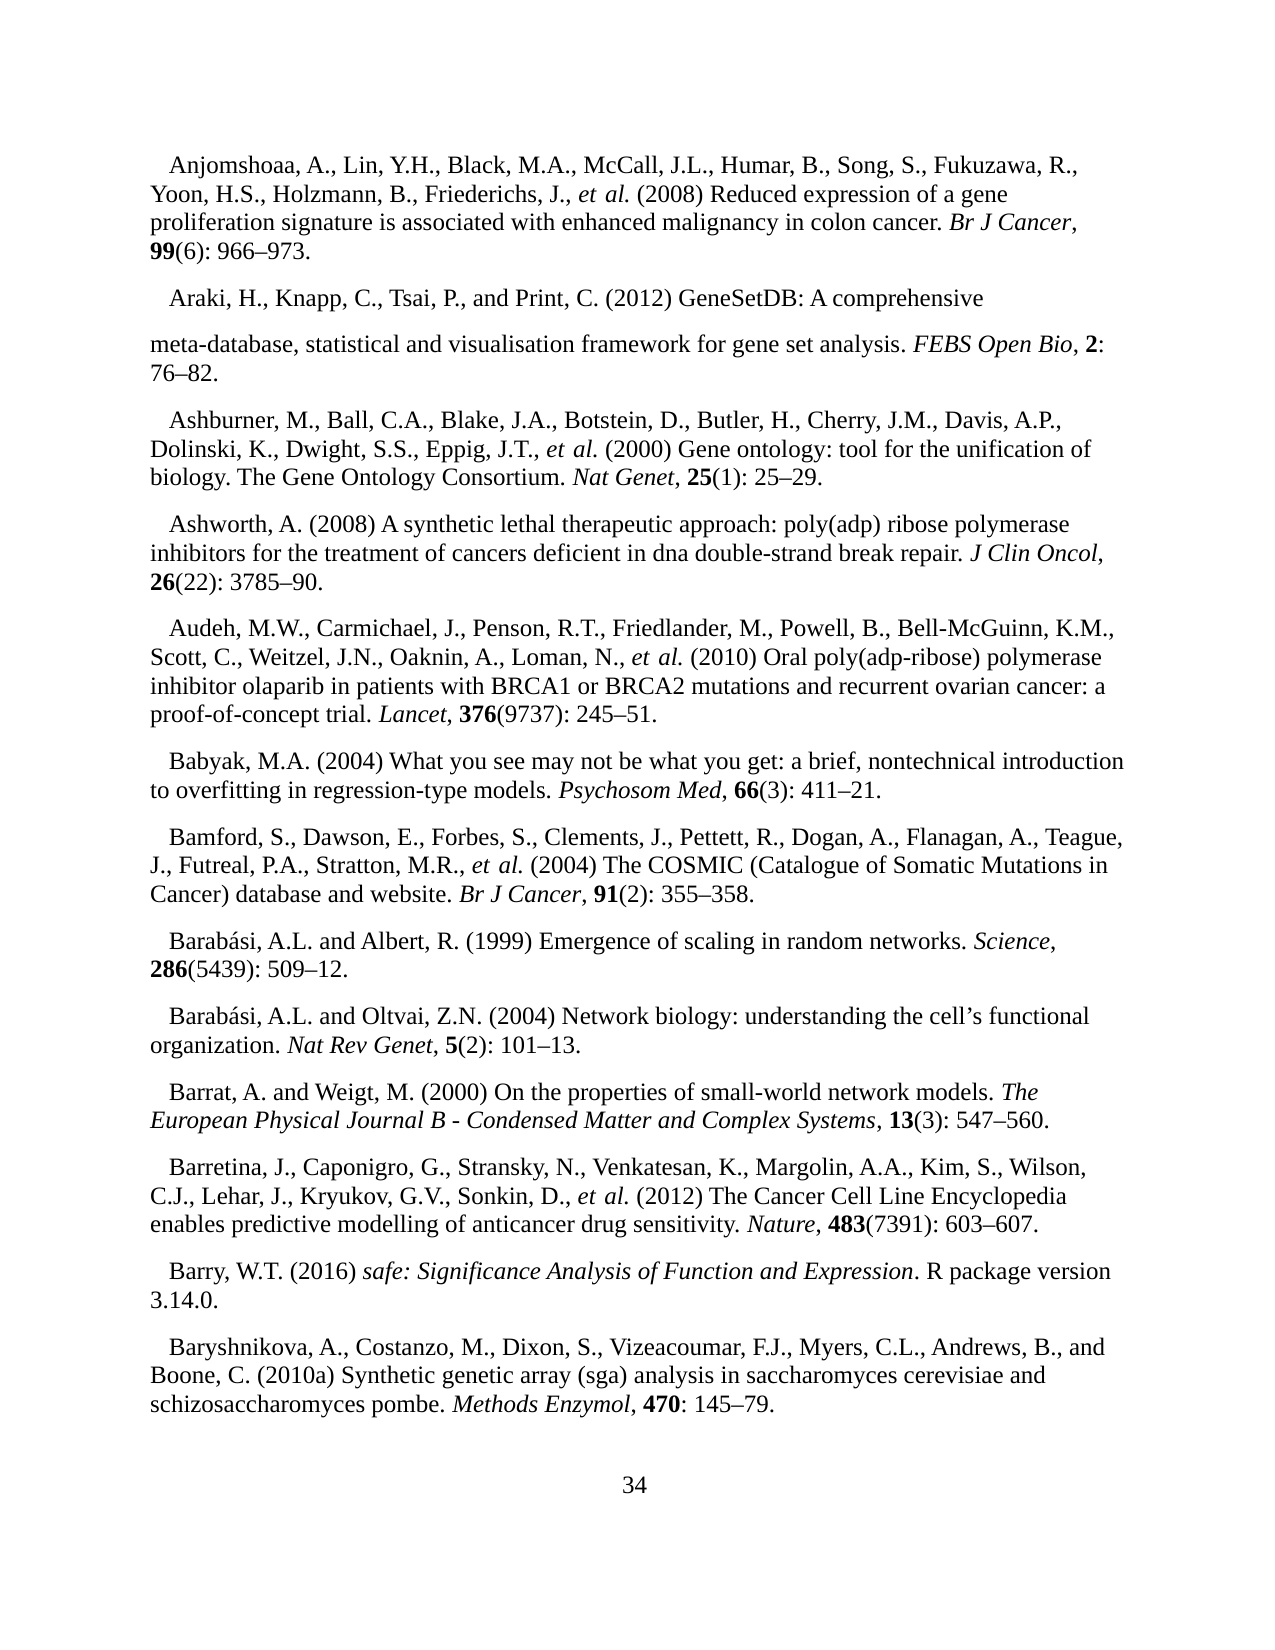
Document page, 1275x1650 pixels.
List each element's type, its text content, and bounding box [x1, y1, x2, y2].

text Barabási, A.L. and Oltvai, Z.N. (2004) Network biology: understanding the cell’s functional organization. Nat Rev Genet, 5(2): 101–13. [150, 1001, 1125, 1059]
text Barretina, J., Caponigro, G., Stransky, N., Venkatesan, K., Margolin, A.A., Kim, S., Wilson, C.J., Lehar, J., Kryukov, G.V., Sonkin, D., et al. (2012) The Cancer Cell Line Encyclopedia enables predictive modelling of anticancer drug sensitivity. Nature, 483(7391): 603–607. [150, 1152, 1125, 1238]
text Ashworth, A. (2008) A synthetic lethal therapeutic approach: poly(adp) ribose polymerase inhibitors for the treatment of cancers deficient in dna double-strand break repair. J Clin Oncol, 26(22): 3785–90. [150, 509, 1125, 595]
text Barabási, A.L. and Albert, R. (1999) Emergence of scaling in random networks. Science, 286(5439): 509–12. [150, 926, 1125, 983]
text Barry, W.T. (2016) safe: Significance Analysis of Function and Expression. R package version 3.14.0. [150, 1256, 1125, 1314]
text Araki, H., Knapp, C., Tsai, P., and Print, C. (2012) GeneSetDB: A comprehensive [150, 283, 1125, 312]
text Barrat, A. and Weigt, M. (2000) On the properties of small-world network models. The European Physical Journal B - Condensed Matter and Complex Systems, 13(3): 547–560. [150, 1077, 1125, 1134]
text Anjomshoaa, A., Lin, Y.H., Black, M.A., McCall, J.L., Humar, B., Song, S., Fukuzawa, R., Yoon, H.S., Holzmann, B., Friederichs, J., et al. (2008) Reduced expression of a gene proliferation signature is associated with enhanced malignancy in colon cancer. Br J Cancer, 99(6): 966–973. [150, 150, 1125, 265]
text Baryshnikova, A., Costanzo, M., Dixon, S., Vizeacoumar, F.J., Myers, C.L., Andrews, B., and Boone, C. (2010a) Synthetic genetic array (sga) analysis in saccharomyces cerevisiae and schizosaccharomyces pombe. Methods Enzymol, 470: 145–79. [150, 1332, 1125, 1418]
text Ashburner, M., Ball, C.A., Blake, J.A., Botstein, D., Butler, H., Cherry, J.M., Davis, A.P., Dolinski, K., Dwight, S.S., Eppig, J.T., et al. (2000) Gene ontology: tool for the unification of biology. The Gene Ontology Consortium. Nat Genet, 25(1): 25–29. [150, 405, 1125, 491]
text Babyak, M.A. (2004) What you see may not be what you get: a brief, nontechnical introduction to overfitting in regression-type models. Psychosom Med, 66(3): 411–21. [150, 746, 1125, 804]
text meta-database, statistical and visualisation framework for gene set analysis. FEBS Open Bio, 2: 76–82. [150, 329, 1125, 387]
text Audeh, M.W., Carmichael, J., Penson, R.T., Friedlander, M., Powell, B., Bell-McGuinn, K.M., Scott, C., Weitzel, J.N., Oaknin, A., Loman, N., et al. (2010) Oral poly(adp-ribose) polymerase inhibitor olaparib in patients with BRCA1 or BRCA2 mutations and recurrent ovarian cancer: a proof-of-concept trial. Lancet, 376(9737): 245–51. [150, 613, 1125, 728]
text Bamford, S., Dawson, E., Forbes, S., Clements, J., Pettett, R., Dogan, A., Flanagan, A., Teague, J., Futreal, P.A., Stratton, M.R., et al. (2004) The COSMIC (Catalogue of Somatic Mutations in Cancer) database and website. Br J Cancer, 91(2): 355–358. [150, 822, 1125, 908]
